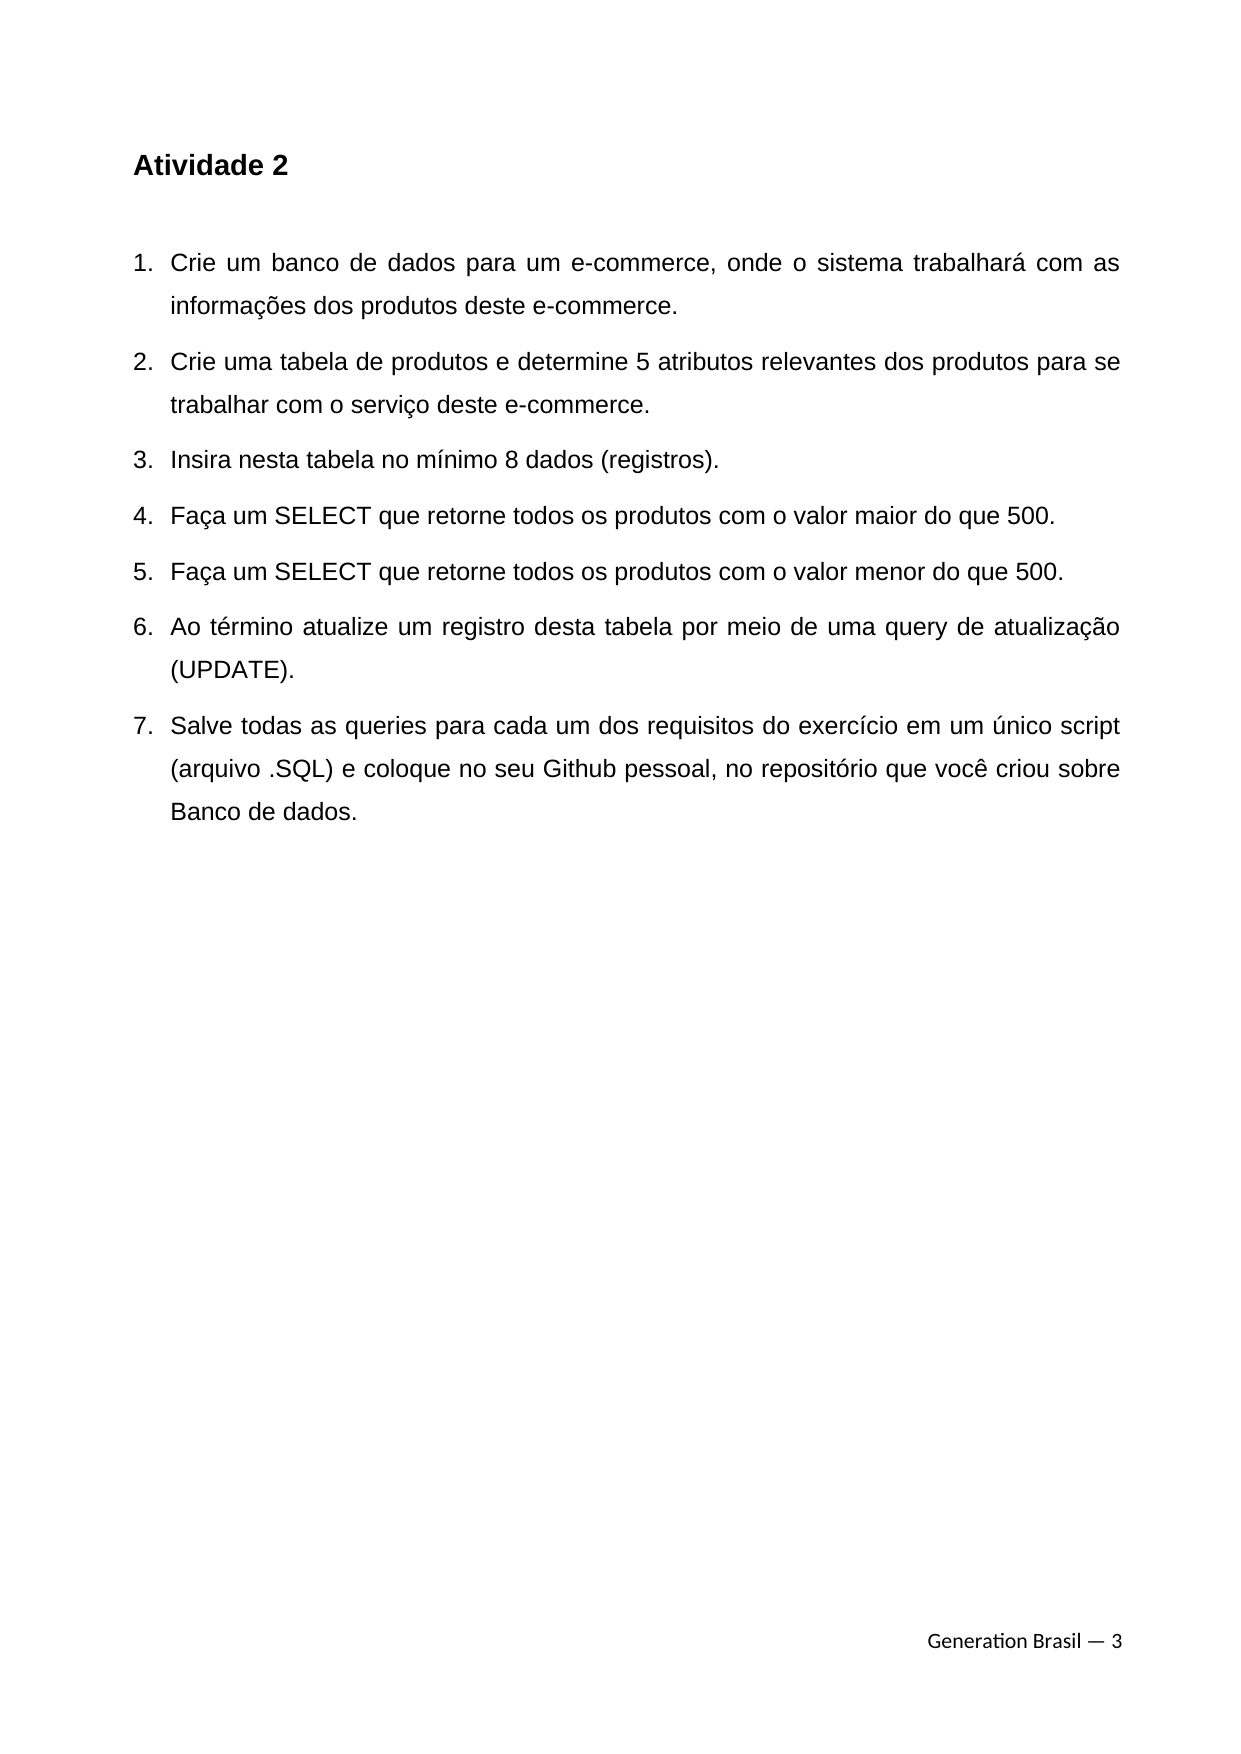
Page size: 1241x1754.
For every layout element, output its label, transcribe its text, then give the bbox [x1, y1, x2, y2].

list Crie uma tabela de produtos e determine 5 atributos relevantes dos produtos para se trabalhar com o serviço deste e-commerce. [133, 347, 1122, 419]
list Insira nesta tabela no mínimo 8 dados (registros). [133, 446, 1122, 474]
list Salve todas as queries para cada um dos requisitos do exercício em um único script (arquivo .SQL) e coloque no seu Github pessoal, no repositório que você criou sobre Banco de dados. [133, 711, 1122, 826]
list Faça um SELECT que retorne todos os produtos com o valor menor do que 500. [133, 557, 1122, 586]
list Ao término atualize um registro desta tabela por meio de uma query de atualização (UPDATE). [133, 612, 1122, 684]
list Faça um SELECT que retorne todos os produtos com o valor maior do que 500. [133, 501, 1122, 530]
list Crie um banco de dados para um e-commerce, onde o sistema trabalhará com as informações dos produtos deste e-commerce. [133, 248, 1122, 320]
text Atividade 2 [133, 148, 1122, 181]
